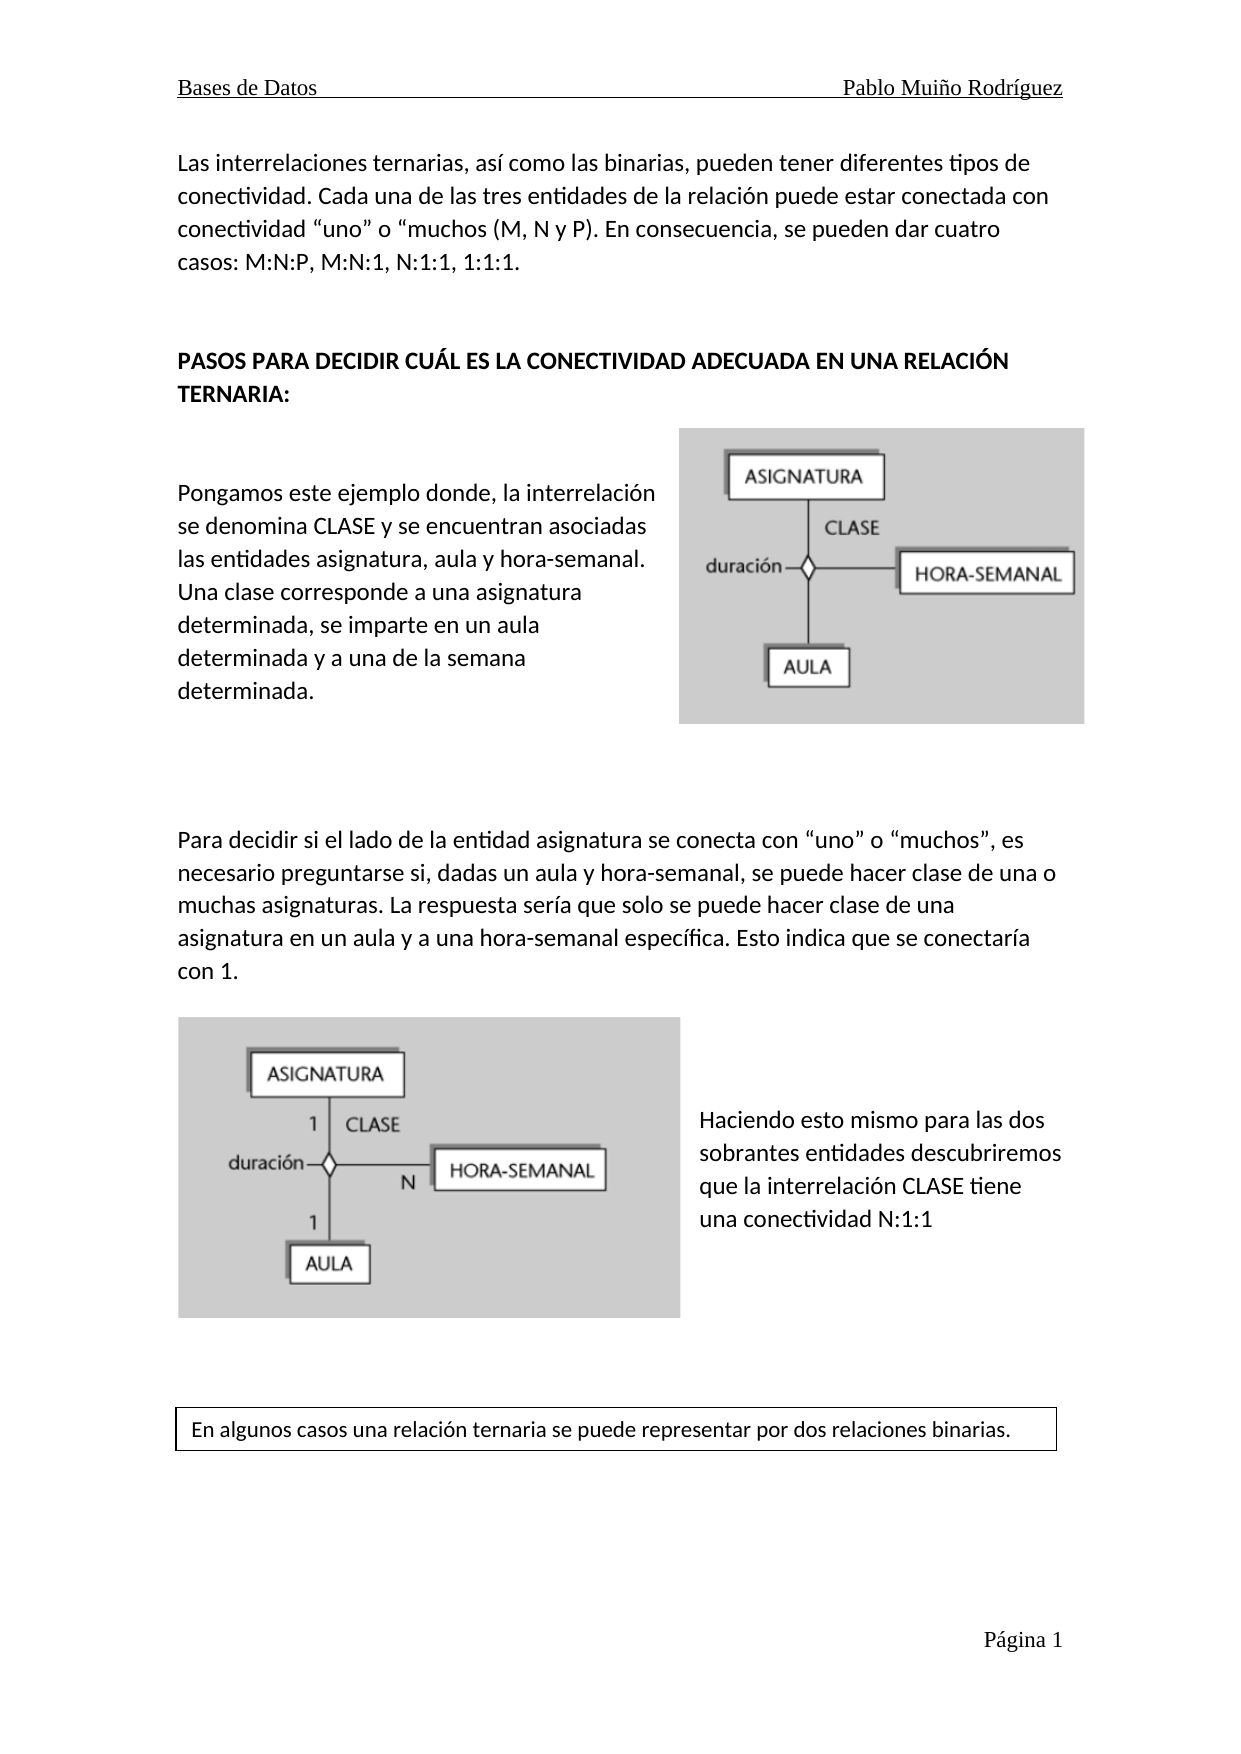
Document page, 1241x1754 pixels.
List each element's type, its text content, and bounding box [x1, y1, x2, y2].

text Para decidir si el lado de la entidad asignatura se conecta con “uno” o “muchos”, es necesario preguntarse si, dadas un aula y hora-semanal, se puede hacer clase de una o muchas asignaturas. La respuesta sería que solo se puede hacer clase de una asignatura en un aula y a una hora-semanal específica. Esto indica que se conectaría con 1. [177, 791, 1063, 953]
text En algunos casos una relación ternaria se puede representar por dos relaciones binarias. [191, 1382, 1042, 1410]
text Haciendo esto mismo para las dos sobrantes entidades descubriremos que la interrelación CLASE tiene una conectividad N:1:1 [684, 1071, 1063, 1201]
text Pongamos este ejemplo donde, la interrelación se denomina CLASE y se encuentran asociadas las entidades asignatura, aula y hora-semanal. Una clase corresponde a una asignatura determinada, se imparte en un aula determinada y a una de la semana determinada. [177, 478, 706, 673]
text PASOS PARA DECIDIR CUÁL ES LA CONECTIVIDAD ADECUADA EN UNA RELACIÓN TERNARIA: [177, 346, 1063, 409]
picture [205, 983, 684, 1287]
text Las interrelaciones ternarias, así como las binarias, pueden tener diferentes tipos de conectividad. Cada una de las tres entidades de la relación puede estar conectada con conectividad “uno” o “muchos (M, N y P). En consecuencia, se pueden dar cuatro casos: M:N:P, M:N:1, N:1:1, 1:1:1. [177, 148, 1063, 277]
text Haciendo esto mismo para las dos sobrantes entidades descubriremos que la interrelación CLASE tiene una conectividad N:1:1 [177, 1071, 205, 1201]
picture [706, 428, 1089, 724]
